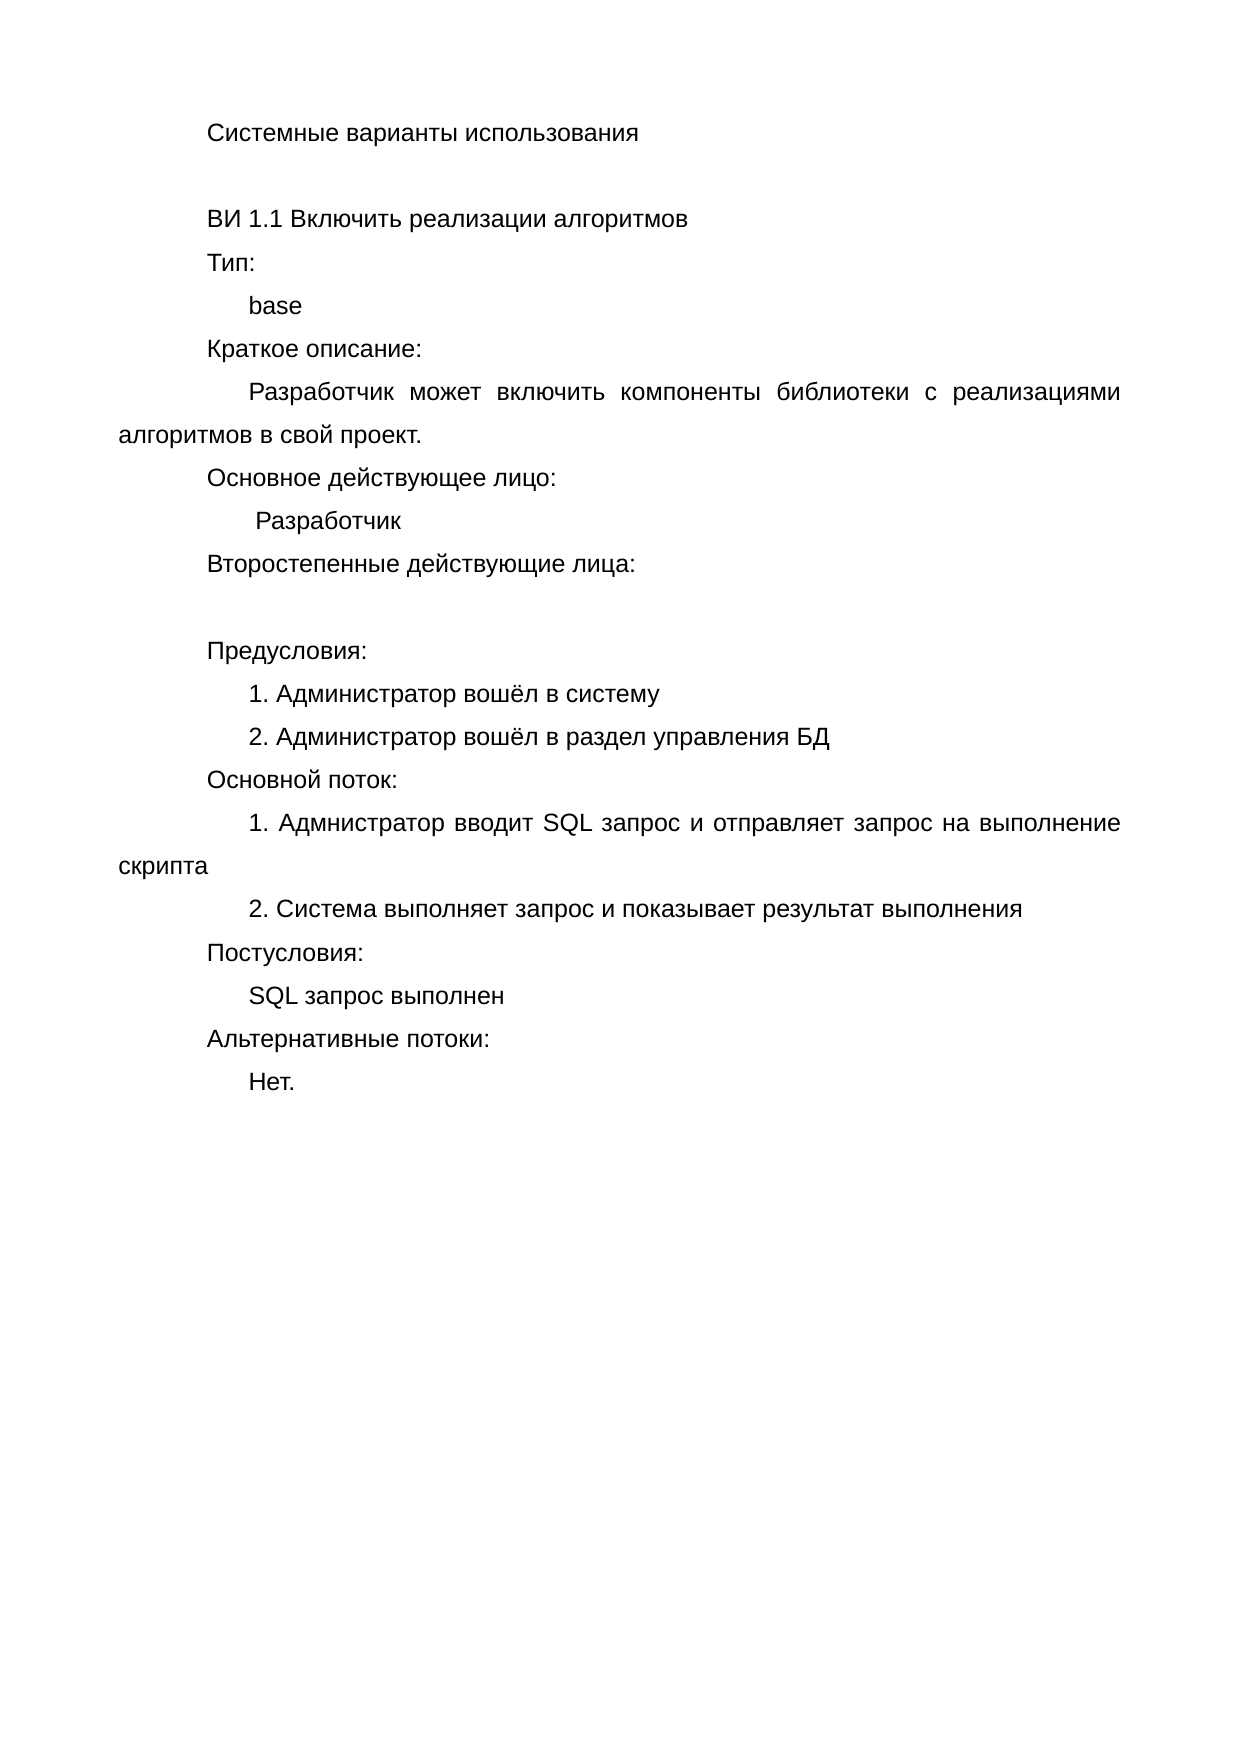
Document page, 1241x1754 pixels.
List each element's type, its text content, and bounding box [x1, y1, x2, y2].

text Разработчик [118, 506, 1122, 535]
text SQL запрос выполнен [118, 981, 1122, 1009]
text Системные варианты использования [118, 118, 1122, 147]
text Основное действующее лицо: [118, 463, 1122, 492]
text Краткое описание: [118, 334, 1122, 362]
text Постусловия: [118, 937, 1122, 966]
text 2. Администратор вошёл в раздел управления БД [118, 722, 1122, 751]
text base [118, 291, 1122, 319]
text Второстепенные действующие лица: [118, 549, 1122, 578]
text Тип: [118, 247, 1122, 276]
text Разработчик может включить компоненты библиотеки с реализациями алгоритмов в свой проект. [118, 377, 1122, 449]
text Предусловия: [118, 636, 1122, 664]
text Альтернативные потоки: [118, 1024, 1122, 1052]
text ВИ 1.1 Включить реализации алгоритмов [118, 204, 1122, 233]
text Нет. [118, 1067, 1122, 1096]
text 2. Система выполняет запрос и показывает результат выполнения [118, 894, 1122, 923]
text Основной поток: [118, 765, 1122, 794]
text 1. Администратор вошёл в систему [118, 679, 1122, 707]
text 1. Адмнистратор вводит SQL запрос и отправляет запрос на выполнение скрипта [118, 808, 1122, 880]
